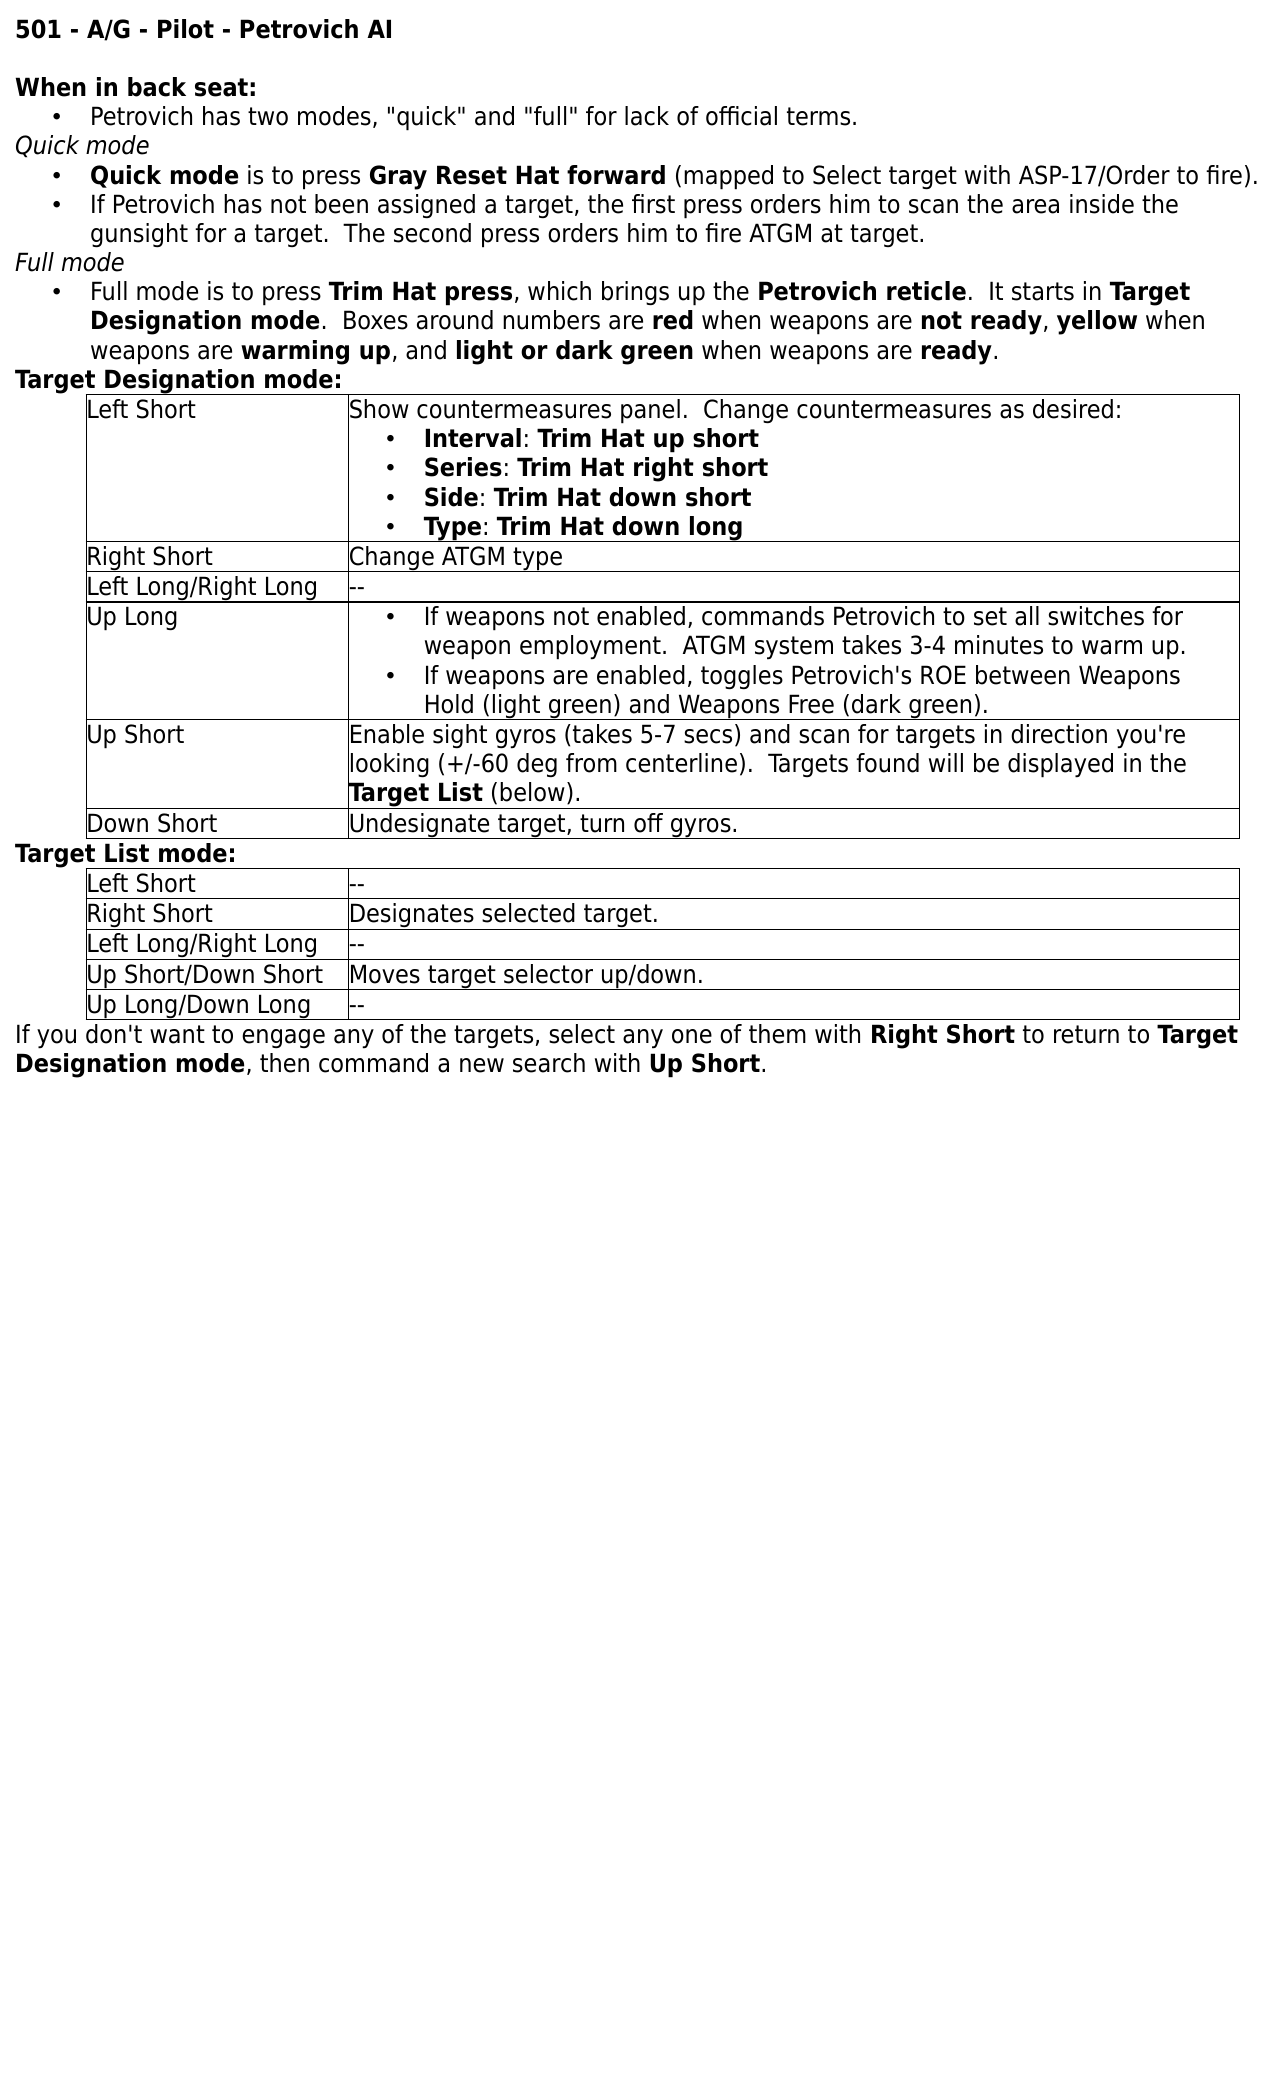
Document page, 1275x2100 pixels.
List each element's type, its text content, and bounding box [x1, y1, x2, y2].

table_cell Moves target selector up/down. [349, 960, 1239, 989]
table_cell -- [349, 930, 1239, 959]
list If Petrovich has not been assigned a target, the first press orders him to scan the area inside the gunsight for a target. The second press orders him to fire ATGM at target. [52, 190, 1260, 248]
table_cell If weapons not enabled, commands Petrovich to set all switches for weapon employment. ATGM system takes 3-4 minutes to warm up. If weapons are enabled, toggles Petrovich's ROE between Weapons Hold (light green) and Weapons Free (dark green). [349, 603, 1239, 719]
text Quick mode [15, 132, 1260, 161]
table_header Show countermeasures panel. Change countermeasures as desired: Interval: Trim Hat up short Series: Trim Hat right short Side: Trim Hat down short Type: Trim Hat down long [349, 395, 1239, 541]
list Petrovich has two modes, "quick" and "full" for lack of official terms. [52, 102, 1260, 132]
table_cell Right Short [87, 899, 348, 928]
table_cell Up Short [87, 720, 348, 808]
table_cell -- [349, 572, 1239, 601]
table_cell Left Long/Right Long [87, 572, 348, 601]
text 501 - A/G - Pilot - Petrovich AI [15, 15, 1260, 44]
list Full mode is to press Trim Hat press, which brings up the Petrovich reticle. It starts in Target Designation mode. Boxes around numbers are red when weapons are not ready, yellow when weapons are warming up, and light or dark green when weapons are ready. [52, 277, 1260, 365]
table_cell Down Short [87, 809, 348, 838]
table_header Left Short [87, 395, 348, 541]
table_cell Up Long/Down Long [87, 990, 348, 1019]
text Target Designation mode: [15, 365, 1260, 394]
list Quick mode is to press Gray Reset Hat forward (mapped to Select target with ASP-17/Order to fire). [52, 161, 1260, 190]
table_cell Undesignate target, turn off gyros. [349, 809, 1239, 838]
text Target List mode: [15, 839, 1260, 868]
table_cell -- [349, 990, 1239, 1019]
table_header Left Short [87, 869, 348, 898]
text Full mode [15, 248, 1260, 277]
text When in back seat: [15, 73, 1260, 102]
table_cell Right Short [87, 542, 348, 571]
table_cell Up Short/Down Short [87, 960, 348, 989]
table_cell Enable sight gyros (takes 5-7 secs) and scan for targets in direction you're looking (+/-60 deg from centerline). Targets found will be displayed in the Target List (below). [349, 720, 1239, 808]
table_cell Up Long [87, 603, 348, 719]
text If you don't want to engage any of the targets, select any one of them with Right Short to return to Target Designation mode, then command a new search with Up Short. [15, 1020, 1260, 1078]
table_header -- [349, 869, 1239, 898]
table_cell Change ATGM type [349, 542, 1239, 571]
table_cell Designates selected target. [349, 899, 1239, 928]
table_cell Left Long/Right Long [87, 930, 348, 959]
